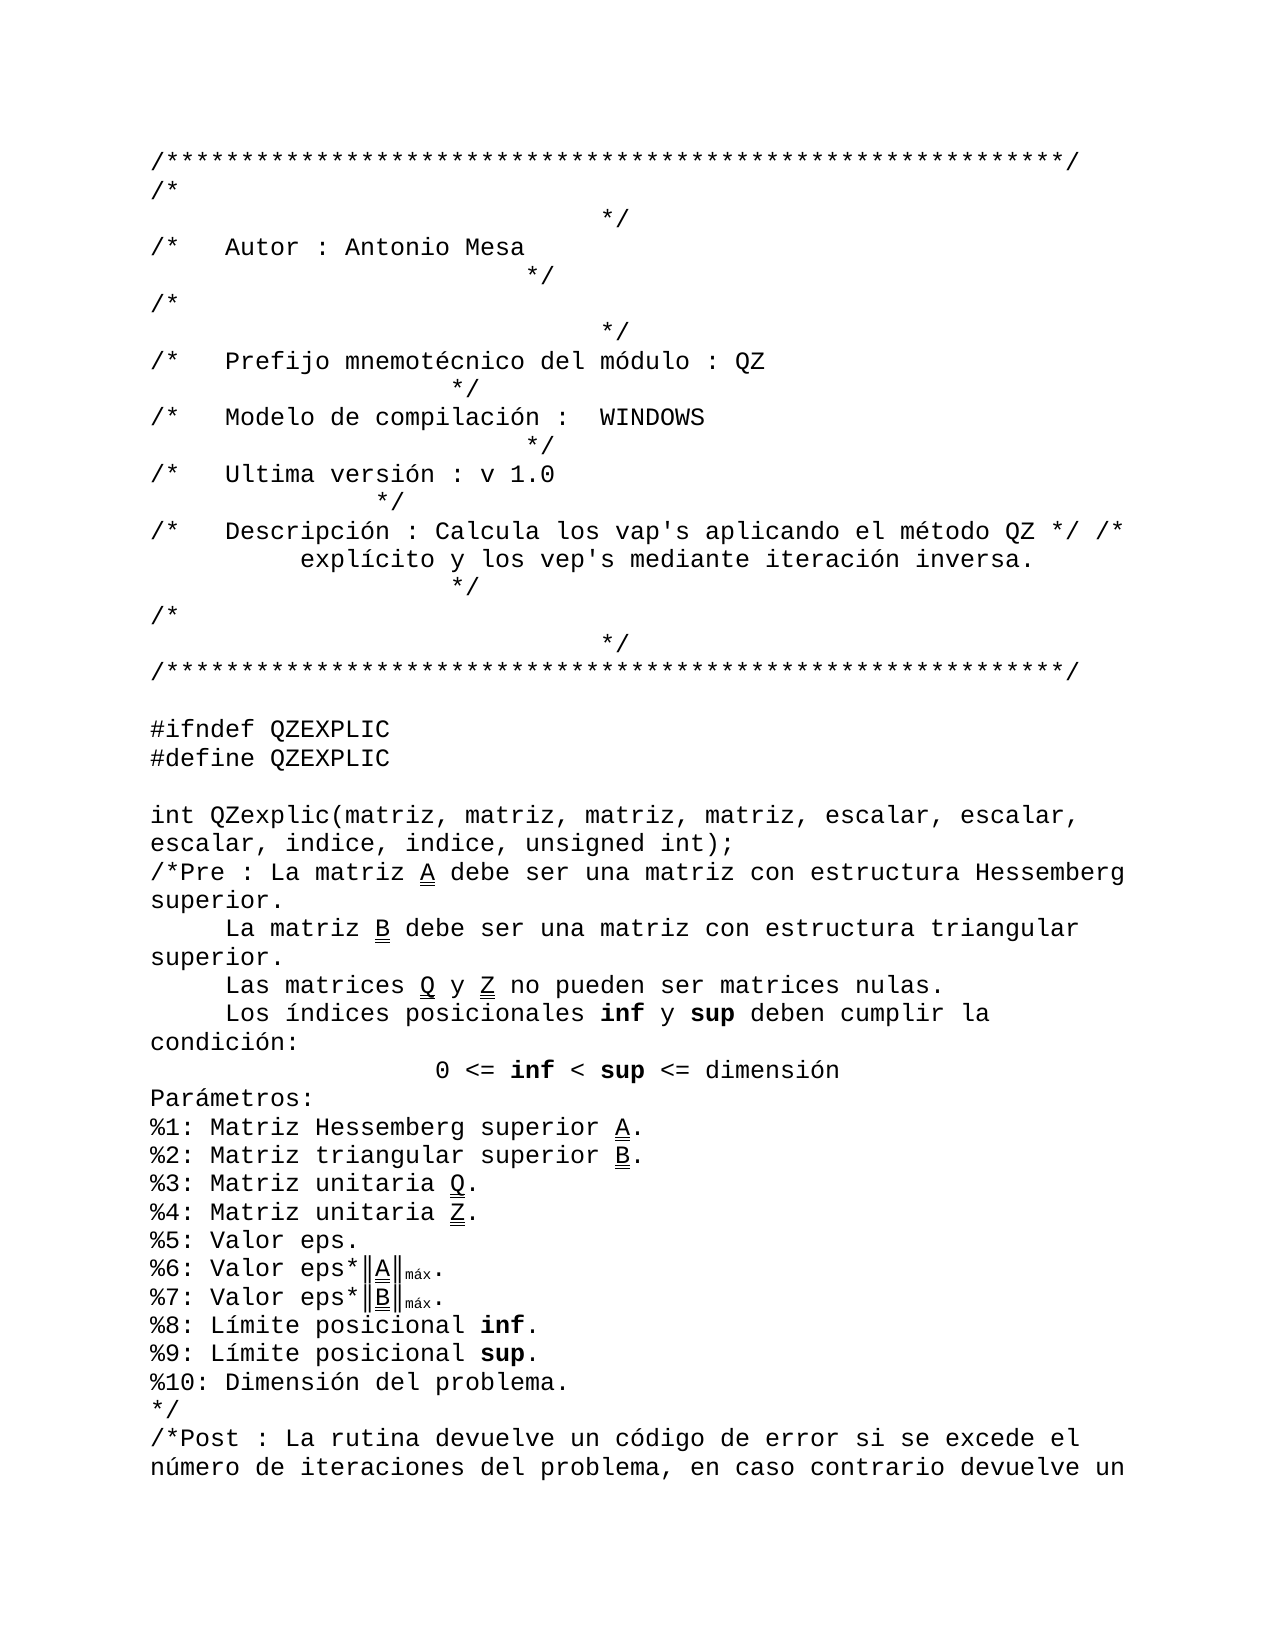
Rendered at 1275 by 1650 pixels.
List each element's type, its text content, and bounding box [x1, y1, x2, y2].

text %5: Valor eps. [150, 1227, 1125, 1256]
text /* Prefijo mnemotécnico del módulo : QZ */ [150, 348, 1125, 405]
text %8: Límite posicional inf. [150, 1312, 1125, 1341]
text Los índices posicionales inf y sup deben cumplir la condición: [150, 1001, 1125, 1057]
text /************************************************************/ [150, 150, 1125, 178]
text /* Modelo de compilación : WINDOWS */ [150, 405, 1125, 462]
text /*Pre : La matriz A debe ser una matriz con estructura Hessemberg superior. [150, 859, 1125, 916]
text %7: Valor eps*║B║máx. [371, 1284, 394, 1312]
text /* Descripción : Calcula los vap's aplicando el método QZ */ /* explícito y los vep's mediante iteración inversa. */ [150, 518, 1125, 603]
text Parámetros: [150, 1086, 1125, 1114]
text %4: Matriz unitaria Z. [150, 1199, 1125, 1227]
text %10: Dimensión del problema. [150, 1369, 1125, 1397]
text %7: Valor eps*║B║máx. [150, 1284, 364, 1312]
text /* Ultima versión : v 1.0 */ [150, 462, 1125, 518]
text /* */ [150, 292, 1125, 348]
text int QZexplic(matriz, matriz, matriz, matriz, escalar, escalar, escalar, indice, indice, unsigned int); [150, 802, 1125, 859]
text /************************************************************/ [150, 660, 1125, 688]
text Las matrices Q y Z no pueden ser matrices nulas. [150, 972, 1125, 1001]
text %9: Límite posicional sup. [150, 1341, 1125, 1369]
text %6: Valor eps*║A║máx. [371, 1256, 394, 1284]
text */ [150, 1397, 1125, 1426]
text La matriz B debe ser una matriz con estructura triangular superior. [150, 916, 1125, 972]
text /* */ [150, 178, 1125, 235]
text %1: Matriz Hessemberg superior A. [150, 1114, 1125, 1142]
text /* Autor : Antonio Mesa */ [150, 235, 1125, 292]
text %3: Matriz unitaria Q. [150, 1171, 1125, 1199]
text %6: Valor eps*║A║máx. [150, 1256, 364, 1284]
text %7: Valor eps*║B║máx. [401, 1284, 1125, 1312]
text #ifndef QZEXPLIC [150, 717, 1125, 745]
text %6: Valor eps*║A║máx. [401, 1256, 1125, 1284]
text %2: Matriz triangular superior B. [150, 1142, 1125, 1171]
text 0 <= inf < sup <= dimensión [150, 1057, 1125, 1086]
text /*Post : La rutina devuelve un código de error si se excede el número de iteraciones del problema, en caso contrario devuelve un [150, 1426, 1125, 1482]
text /* */ [150, 603, 1125, 660]
text #define QZEXPLIC [150, 745, 1125, 774]
